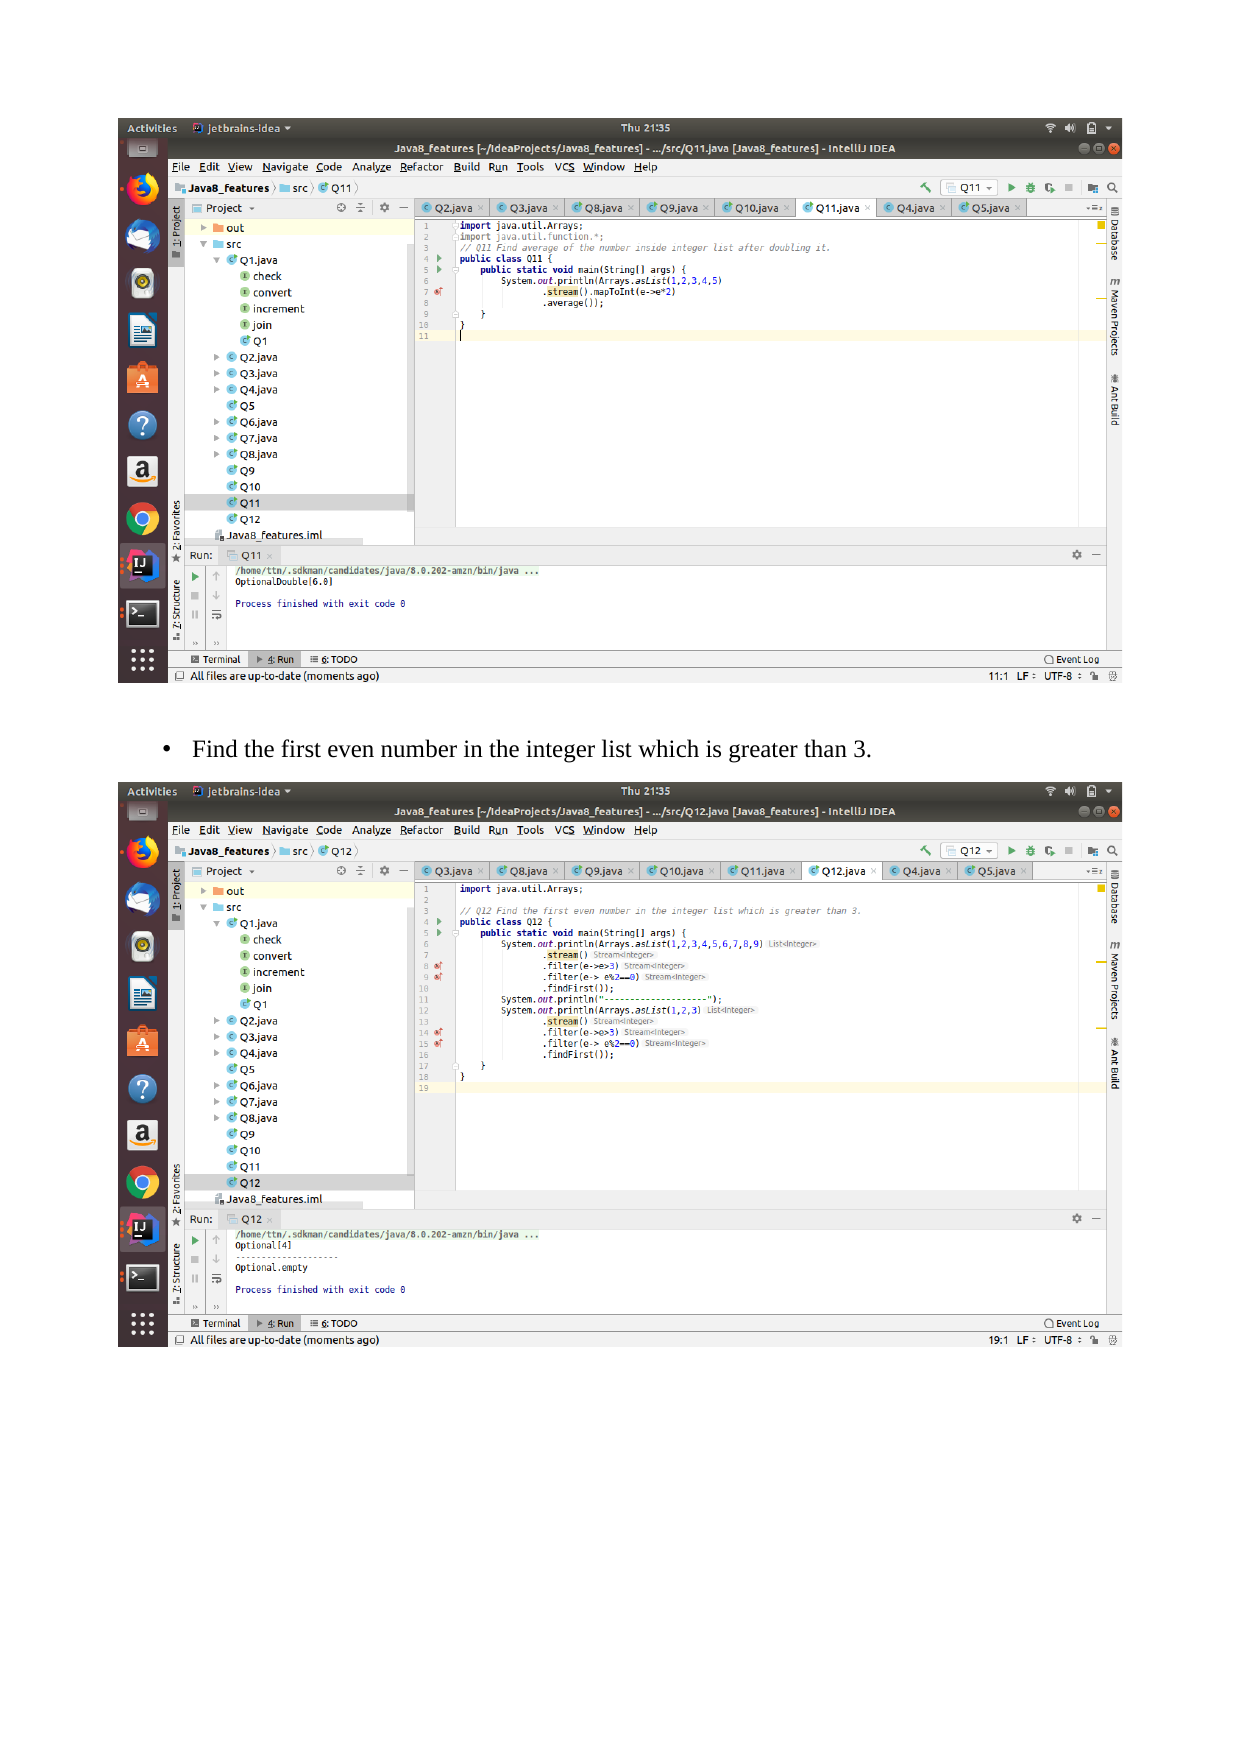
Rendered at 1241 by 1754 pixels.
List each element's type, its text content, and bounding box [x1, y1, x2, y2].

picture [118, 782, 1123, 1347]
picture [118, 118, 1123, 683]
list Find the first even number in the integer list which is greater than 3. [162, 734, 1122, 763]
